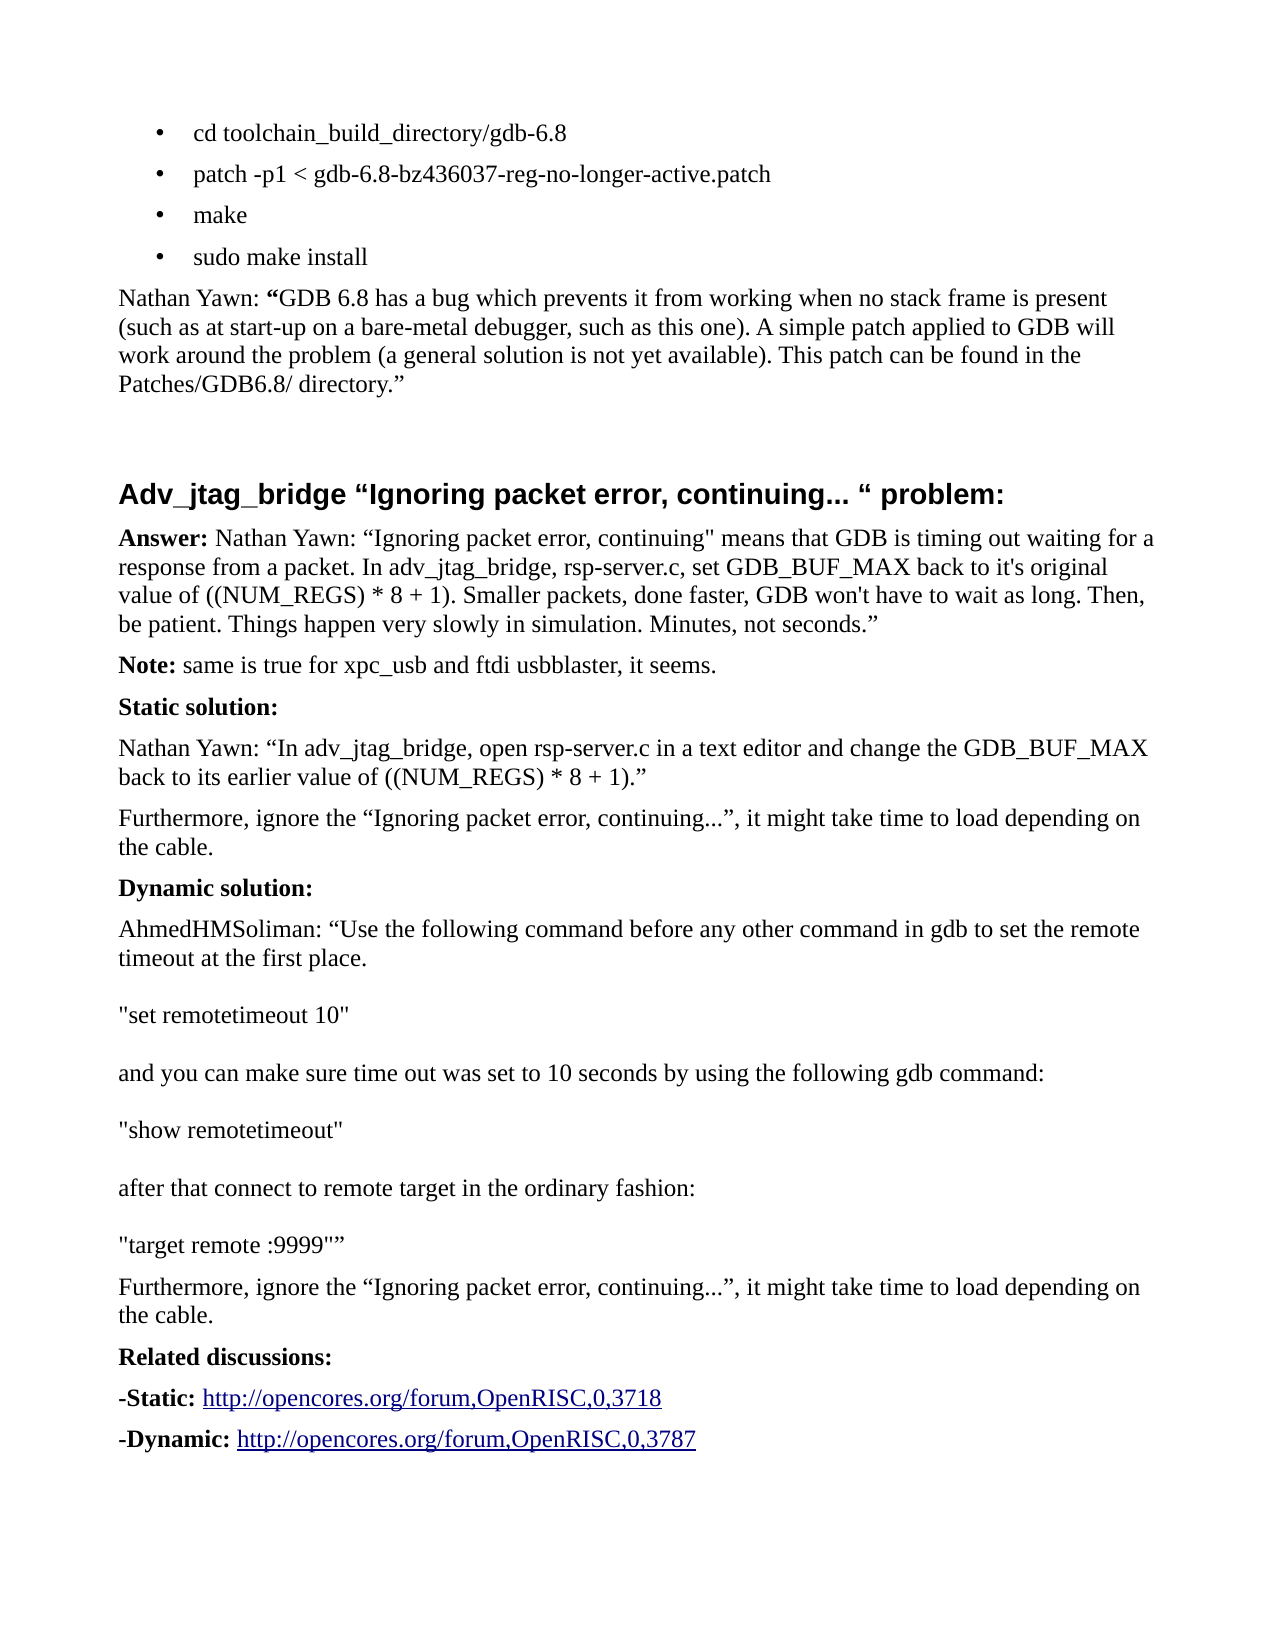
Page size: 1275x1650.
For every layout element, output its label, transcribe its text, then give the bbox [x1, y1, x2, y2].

text Nathan Yawn: “In adv_jtag_bridge, open rsp-server.c in a text editor and change the GDB_BUF_MAX back to its earlier value of ((NUM_REGS) * 8 + 1).” [118, 733, 1157, 790]
list cd toolchain_build_directory/gdb-6.8 [156, 118, 1157, 147]
text -Dynamic: http://opencores.org/forum,OpenRISC,0,3787 [118, 1424, 1157, 1453]
text -Static: http://opencores.org/forum,OpenRISC,0,3718 [118, 1383, 1157, 1412]
text Furthermore, ignore the “Ignoring packet error, continuing...”, it might take time to load depending on the cable. [118, 1272, 1157, 1329]
text Static solution: [118, 692, 1157, 720]
list make [156, 201, 1157, 229]
text Answer: Nathan Yawn: “Ignoring packet error, continuing" means that GDB is timing out waiting for a response from a packet. In adv_jtag_bridge, rsp-server.c, set GDB_BUF_MAX back to it's original value of ((NUM_REGS) * 8 + 1). Smaller packets, done faster, GDB won't have to wait as long. Then, be patient. Things happen very slowly in simulation. Minutes, not seconds.” [118, 523, 1157, 638]
text Furthermore, ignore the “Ignoring packet error, continuing...”, it might take time to load depending on the cable. [118, 803, 1157, 860]
list patch -p1 < gdb-6.8-bz436037-reg-no-longer-active.patch [156, 159, 1157, 188]
list sudo make install [156, 242, 1157, 271]
text Dynamic solution: [118, 873, 1157, 902]
text Nathan Yawn: “GDB 6.8 has a bug which prevents it from working when no stack frame is present (such as at start-up on a bare-metal debugger, such as this one). A simple patch applied to GDB will work around the problem (a general solution is not yet available). This patch can be found in the Patches/GDB6.8/ directory.” [118, 283, 1157, 398]
subtitle Adv_jtag_bridge “Ignoring packet error, continuing... “ problem: [118, 477, 1157, 510]
text Note: same is true for xpc_usb and ftdi usbblaster, it seems. [118, 650, 1157, 679]
text AhmedHMSoliman: “Use the following command before any other command in gdb to set the remote timeout at the first place. "set remotetimeout 10" and you can make sure time out was set to 10 seconds by using the following gdb command: "show remotetimeout" after that connect to remote target in the ordinary fashion: "target remote :9999"” [118, 914, 1157, 1259]
text Related discussions: [118, 1342, 1157, 1370]
